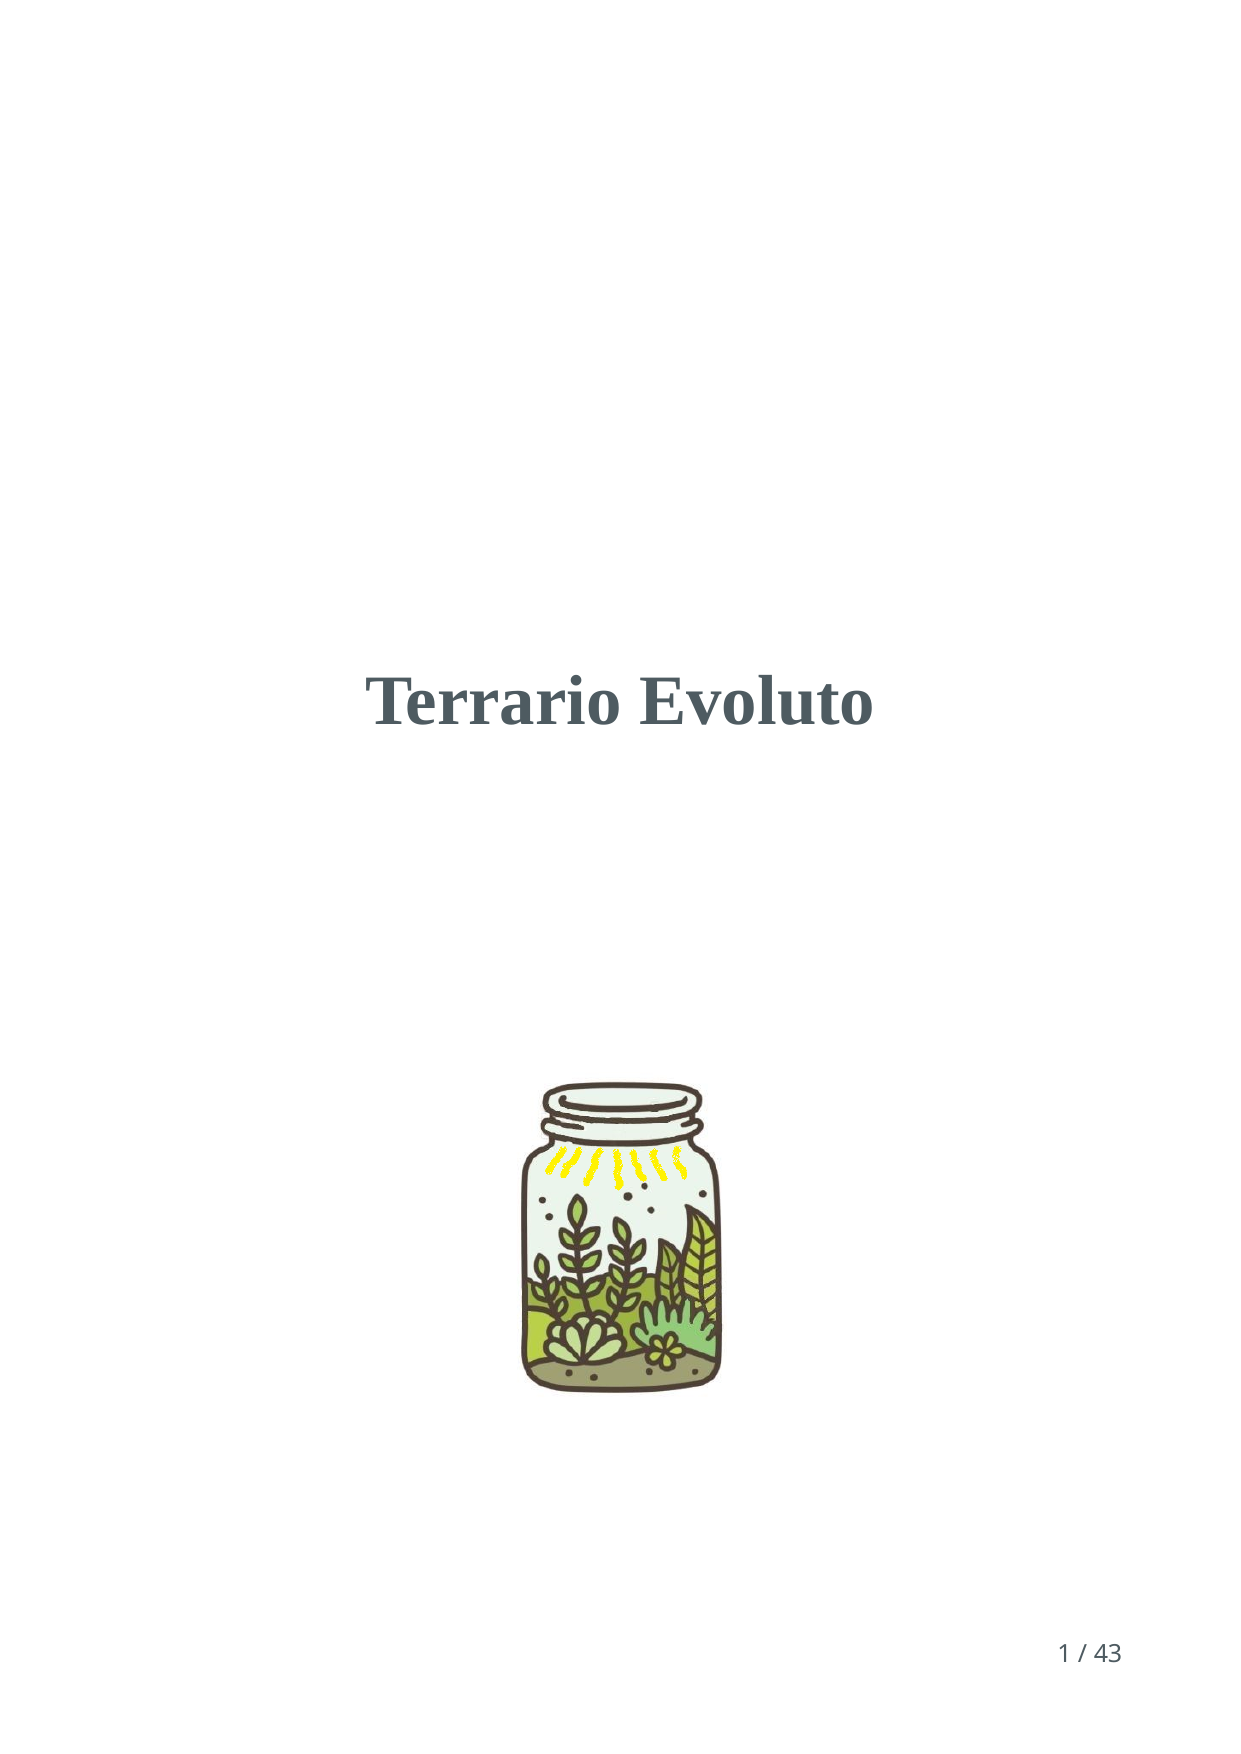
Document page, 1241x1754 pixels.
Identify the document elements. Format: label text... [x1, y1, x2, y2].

subtitle Terrario Evoluto [118, 658, 365, 739]
subtitle Terrario Evoluto [876, 658, 1122, 739]
picture [515, 1072, 727, 1398]
